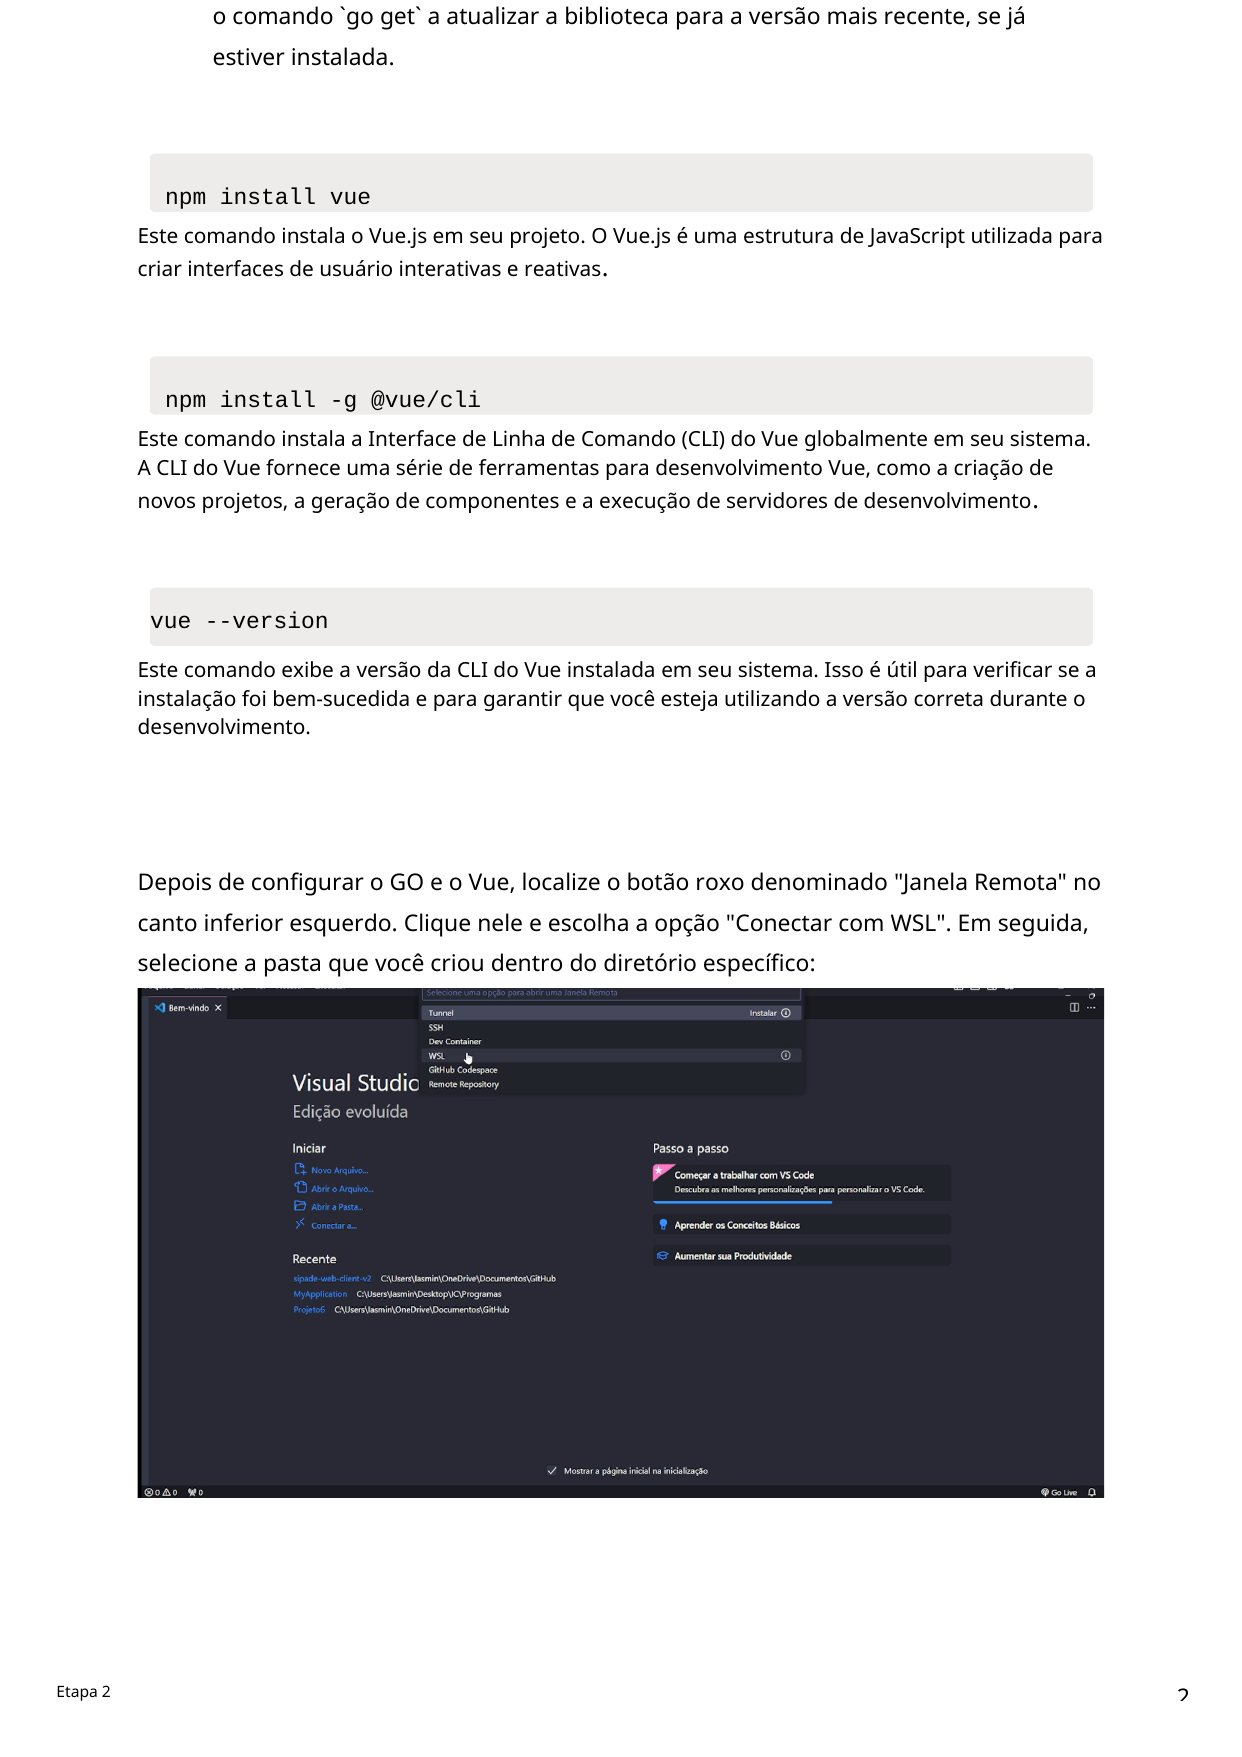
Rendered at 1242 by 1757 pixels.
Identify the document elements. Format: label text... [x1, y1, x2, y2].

text Depois de configurar o GO e o Vue, localize o botão roxo denominado "Janela Remota" no canto inferior esquerdo. Clique nele e escolha a opção "Conectar com WSL". Em seguida, selecione a pasta que você criou dentro do diretório específico: [137, 866, 1104, 988]
text Este comando instala a Interface de Linha de Comando (CLI) do Vue globalmente em seu sistema. A CLI do Vue fornece uma série de ferramentas para desenvolvimento Vue, como a criação de novos projetos, a geração de componentes e a execução de servidores de desenvolvimento. [137, 338, 1104, 515]
text Este comando exibe a versão da CLI do Vue instalada em seu sistema. Isso é útil para verificar se a instalação foi bem-sucedida e para garantir que você esteja utilizando a versão correta durante o desenvolvimento. [137, 569, 1104, 741]
list o comando `go get` a atualizar a biblioteca para a versão mais recente, se já estiver instalada. [175, 0, 1104, 72]
text Este comando instala o Vue.js em seu projeto. O Vue.js é uma estrutura de JavaScript utilizada para criar interfaces de usuário interativas e reativas. [137, 135, 1104, 284]
